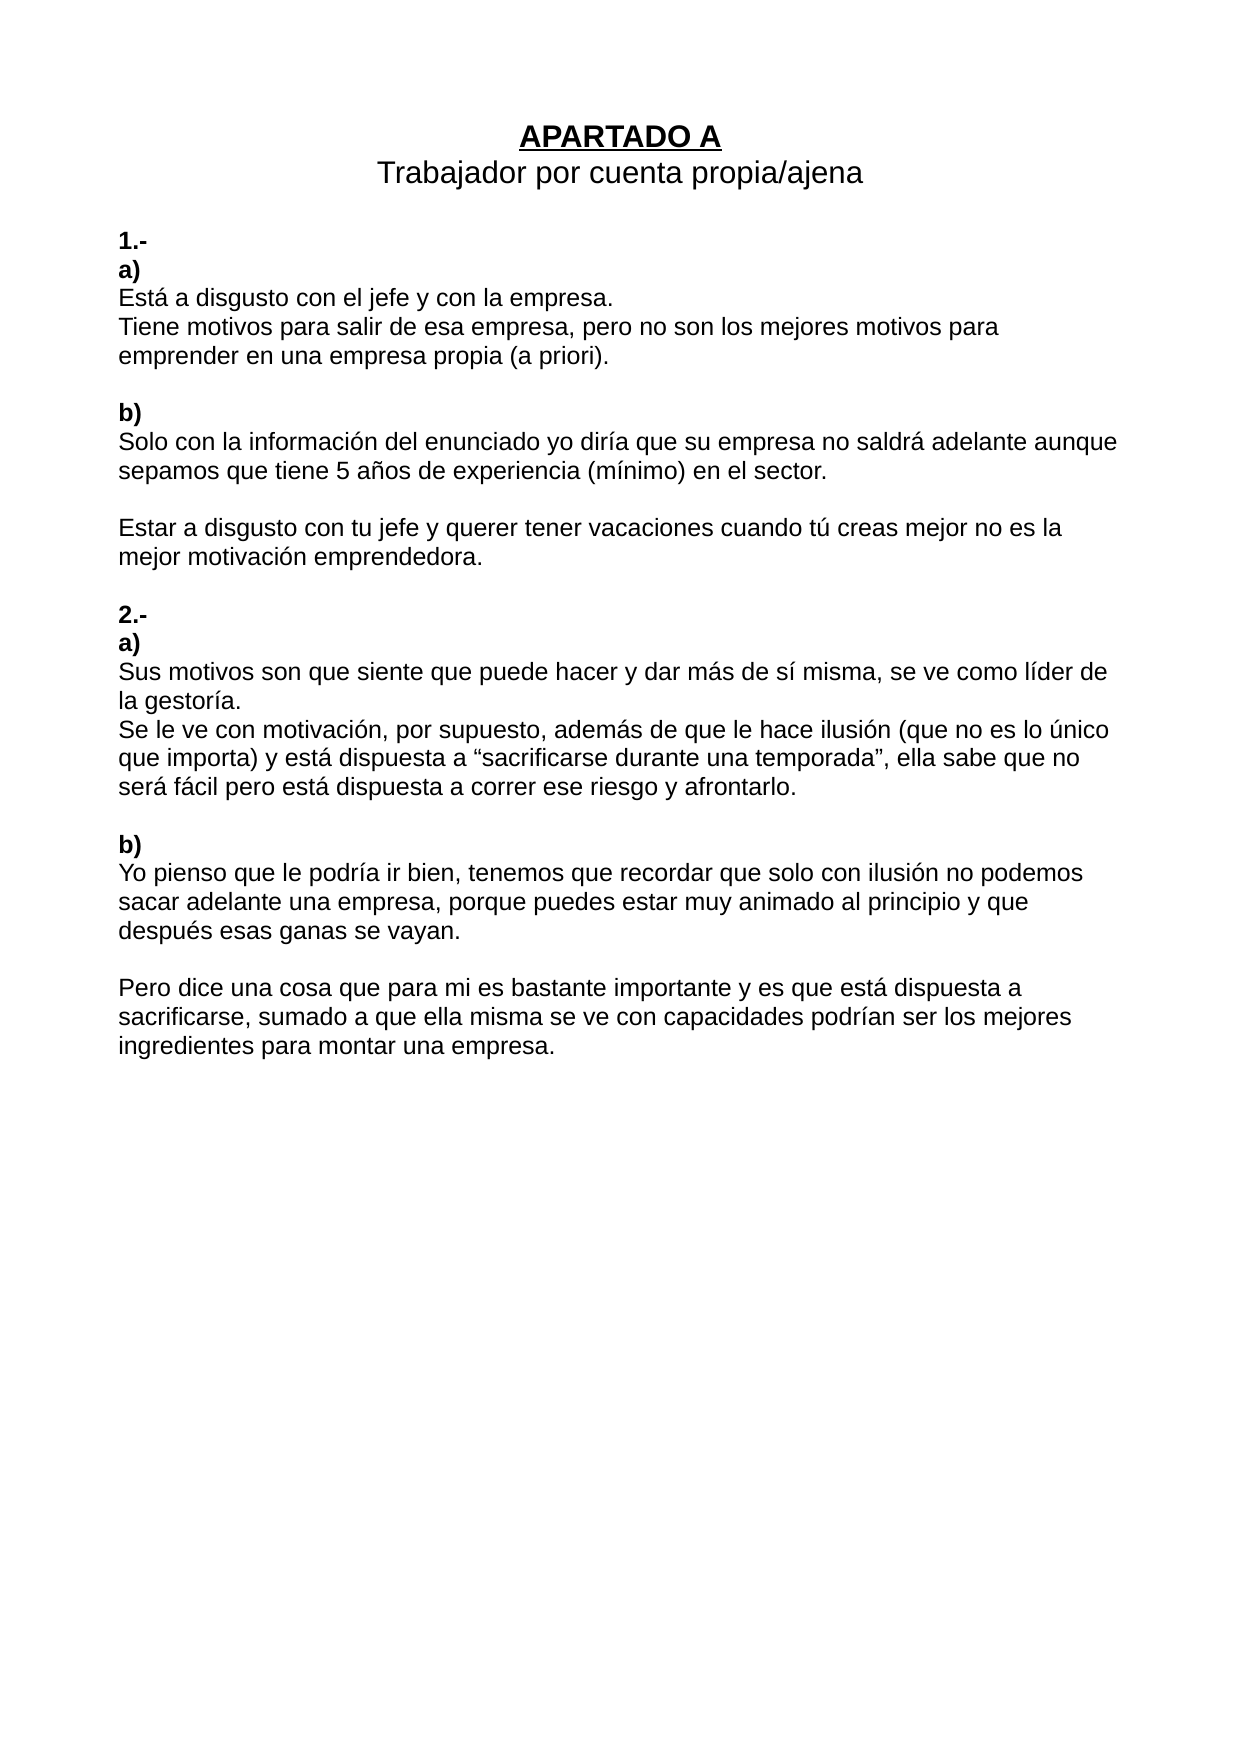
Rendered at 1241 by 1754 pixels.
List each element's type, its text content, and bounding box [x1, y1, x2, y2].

text a) [118, 628, 1122, 657]
text 1.- [118, 226, 1122, 255]
text a) [118, 255, 1122, 283]
text b) [118, 398, 1122, 427]
text Pero dice una cosa que para mi es bastante importante y es que está dispuesta a sacrificarse, sumado a que ella misma se ve con capacidades podrían ser los mejores ingredientes para montar una empresa. [118, 973, 1122, 1060]
text Sus motivos son que siente que puede hacer y dar más de sí misma, se ve como líder de la gestoría. [118, 657, 1122, 715]
text Trabajador por cuenta propia/ajena [118, 154, 1122, 190]
text Yo pienso que le podría ir bien, tenemos que recordar que solo con ilusión no podemos sacar adelante una empresa, porque puedes estar muy animado al principio y que después esas ganas se vayan. [118, 858, 1122, 945]
text Está a disgusto con el jefe y con la empresa. [118, 283, 1122, 312]
text Tiene motivos para salir de esa empresa, pero no son los mejores motivos para emprender en una empresa propia (a priori). [118, 312, 1122, 370]
text Solo con la información del enunciado yo diría que su empresa no saldrá adelante aunque sepamos que tiene 5 años de experiencia (mínimo) en el sector. [118, 427, 1122, 485]
text Estar a disgusto con tu jefe y querer tener vacaciones cuando tú creas mejor no es la mejor motivación emprendedora. [118, 513, 1122, 571]
text 2.- [118, 600, 1122, 628]
text Se le ve con motivación, por supuesto, además de que le hace ilusión (que no es lo único que importa) y está dispuesta a “sacrificarse durante una temporada”, ella sabe que no será fácil pero está dispuesta a correr ese riesgo y afrontarlo. [118, 715, 1122, 801]
text APARTADO A [118, 118, 1122, 154]
text b) [118, 830, 1122, 858]
